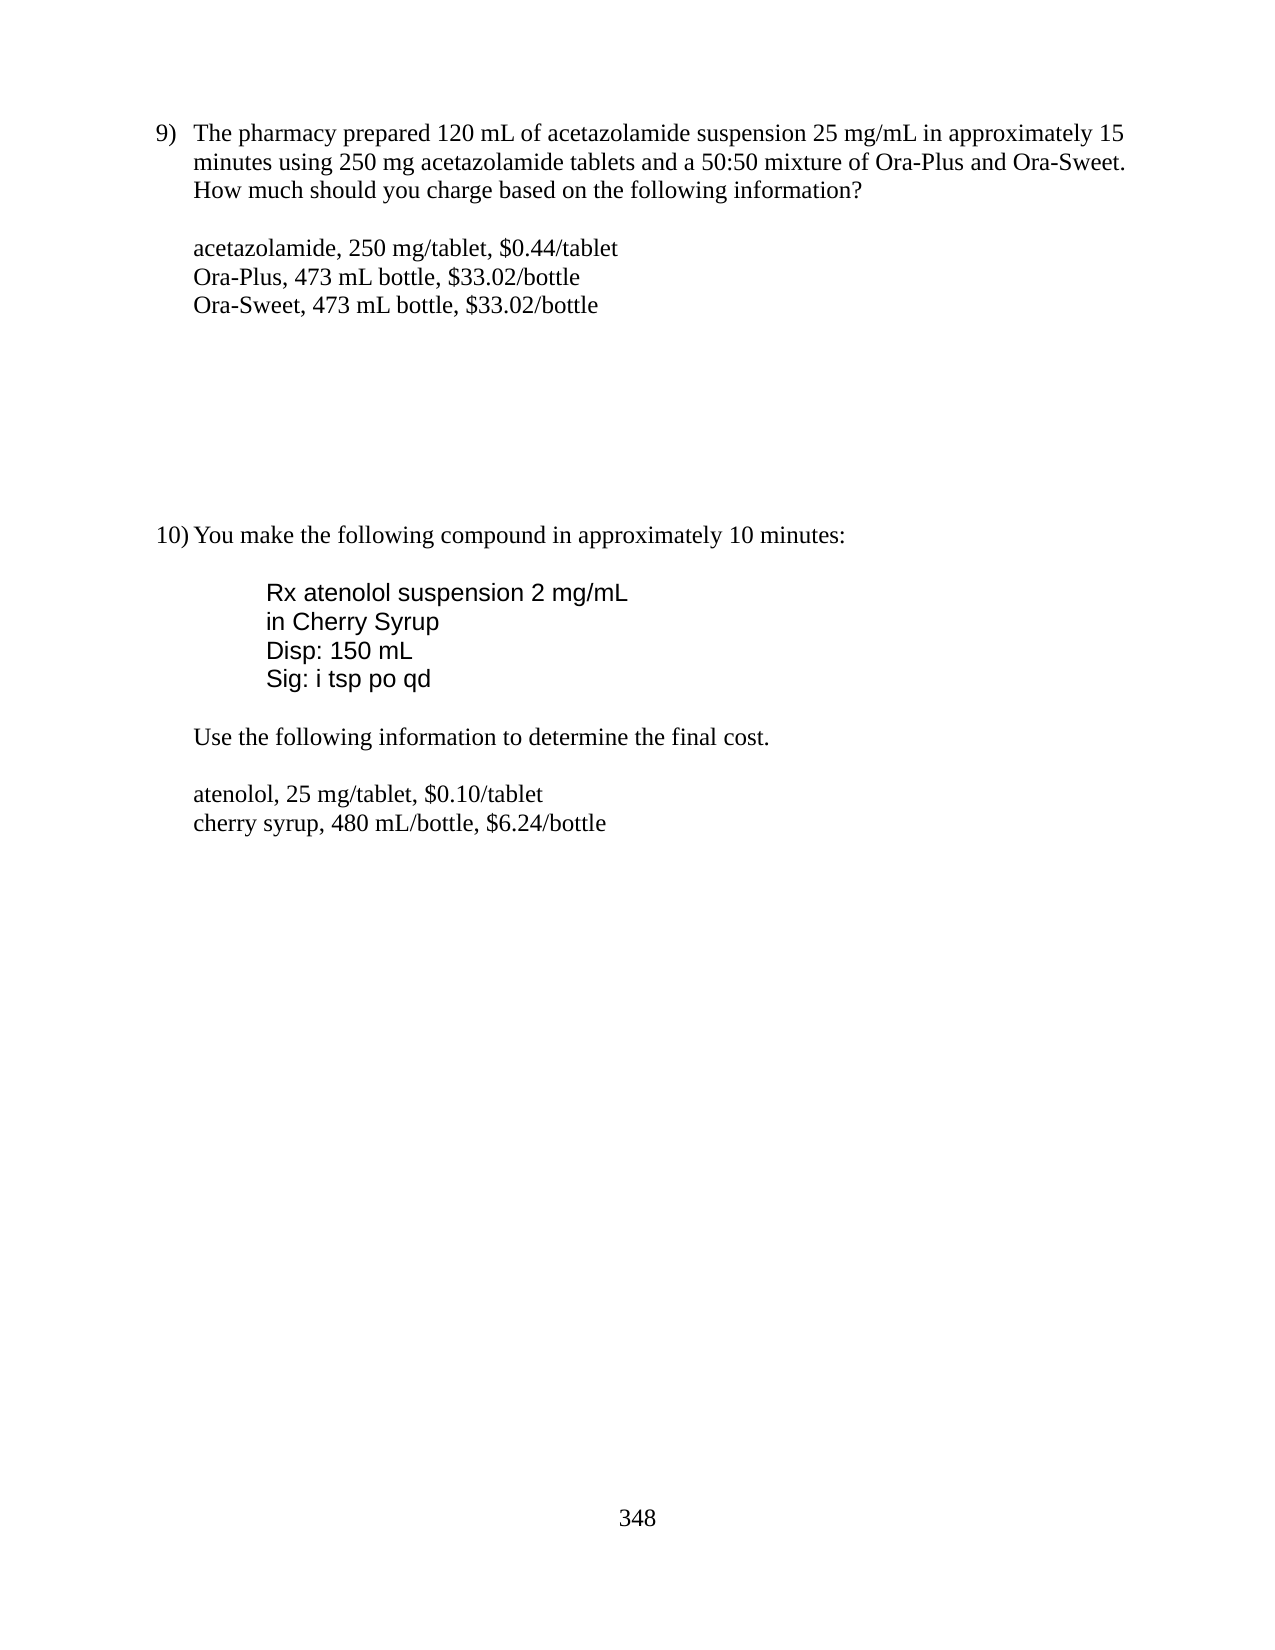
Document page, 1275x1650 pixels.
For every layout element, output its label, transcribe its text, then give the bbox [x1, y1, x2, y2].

list atenolol, 25 mg/tablet, $0.10/tablet [156, 779, 1157, 808]
list Use the following information to determine the final cost. [156, 722, 1157, 751]
list Rx atenolol suspension 2 mg/mL [228, 578, 1157, 607]
list acetazolamide, 250 mg/tablet, $0.44/tablet [156, 233, 1157, 262]
list Disp: 150 mL [228, 636, 1157, 664]
list You make the following compound in approximately 10 minutes: [156, 521, 1157, 549]
list Ora-Sweet, 473 mL bottle, $33.02/bottle [156, 291, 1157, 319]
list Sig: i tsp po qd [228, 664, 1157, 693]
list cherry syrup, 480 mL/bottle, $6.24/bottle [156, 808, 1157, 837]
list The pharmacy prepared 120 mL of acetazolamide suspension 25 mg/mL in approximately 15 minutes using 250 mg acetazolamide tablets and a 50:50 mixture of Ora-Plus and Ora-Sweet. How much should you charge based on the following information? [156, 118, 1157, 204]
list in Cherry Syrup [228, 607, 1157, 636]
list Ora-Plus, 473 mL bottle, $33.02/bottle [156, 262, 1157, 291]
